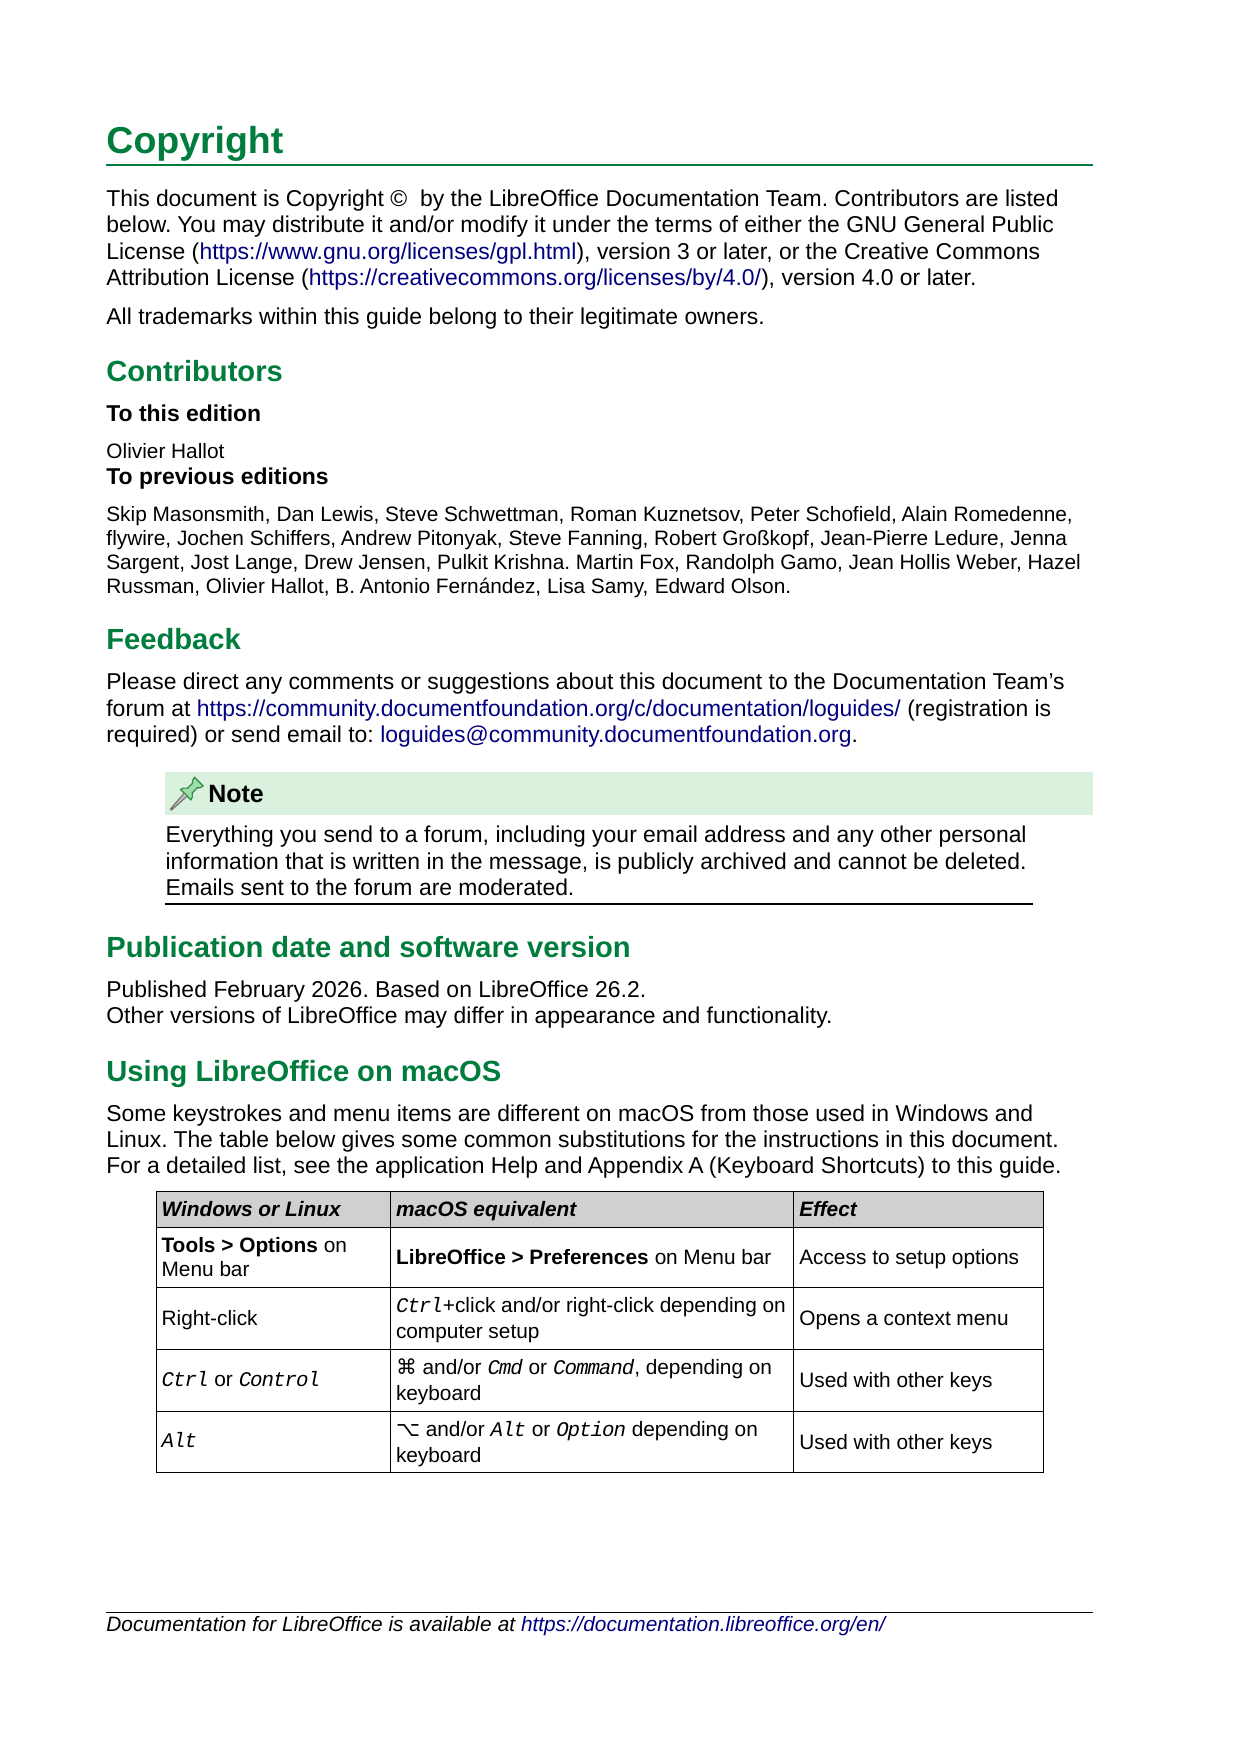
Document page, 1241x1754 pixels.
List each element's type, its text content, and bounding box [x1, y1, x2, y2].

text To previous editions [106, 463, 1093, 489]
table_cell Ctrl+click and/or right-click depending on computer setup [391, 1288, 793, 1349]
table_cell Ctrl or Control [157, 1350, 390, 1411]
text Skip Masonsmith, Dan Lewis, Steve Schwettman, Roman Kuznetsov, Peter Schofield, Alain Romedenne, flywire, Jochen Schiffers, Andrew Pitonyak, Steve Fanning, Robert Großkopf, Jean-Pierre Ledure, Jenna Sargent, Jost Lange, Drew Jensen, Pulkit Krishna. Martin Fox, Randolph Gamo, Jean Hollis Weber, Hazel Russman, Olivier Hallot, B. Antonio Fernández, Lisa Samy,‍ Edward Olson. [106, 502, 1093, 598]
text To this edition [106, 400, 1093, 426]
text This document is Copyright © by the LibreOffice Documentation Team. Contributors are listed below. You may distribute it and/or modify it under the terms of either the GNU General Public License (https://www.gnu.org/licenses/gpl.html), version 3 or later, or the Creative Commons Attribution License (https://creativecommons.org/licenses/by/4.0/), version 4.0 or later. [106, 185, 1093, 291]
text Some keystrokes and menu items are different on macOS from those used in Windows and Linux. The table below gives some common substitutions for the instructions in this document. For a detailed list, see the application Help and Appendix A (Keyboard Shortcuts) to this guide. [106, 1099, 1093, 1179]
text Olivier Hallot [106, 439, 1093, 463]
text All trademarks within this guide belong to their legitimate owners. [106, 303, 1093, 329]
table_cell Tools > Options on Menu bar [157, 1228, 390, 1287]
subtitle Contributors [106, 354, 1093, 388]
subtitle Using LibreOffice on macOS [106, 1054, 1093, 1087]
table_cell Alt [157, 1412, 390, 1472]
subtitle Publication date and software version [106, 930, 1093, 964]
table_cell LibreOffice > Preferences on Menu bar [391, 1228, 793, 1287]
subtitle Copyright [106, 118, 1093, 164]
table_header Effect [794, 1192, 1043, 1227]
table_header Windows or Linux [157, 1192, 390, 1227]
table_cell ⌥ and/or Alt or Option depending on keyboard [391, 1412, 793, 1472]
table_cell Opens a context menu [794, 1288, 1043, 1349]
table_cell ⌘ and/or Cmd or Command, depending on keyboard [391, 1350, 793, 1411]
table_header macOS equivalent [391, 1192, 793, 1227]
subtitle Feedback [106, 622, 1093, 656]
table_cell Access to setup options [794, 1228, 1043, 1287]
text Please direct any comments or suggestions about this document to the Documentation Team’s forum at https://community.documentfoundation.org/c/documentation/loguides/ (registration is required) or send email to: loguides@community.documentfoundation.org. [106, 668, 1093, 747]
table_cell Used with other keys [794, 1350, 1043, 1411]
subtitle Note [165, 772, 1093, 815]
text Everything you send to a forum, including your email address and any other personal information that is written in the message, is publicly archived and cannot be deleted. Emails sent to the forum are moderated. [165, 821, 1033, 903]
table_cell Right-click [157, 1288, 390, 1349]
table_cell Used with other keys [794, 1412, 1043, 1472]
text Published February 2026. Based on LibreOffice 26.2. Other versions of LibreOffice may differ in appearance and functionality. [106, 976, 1093, 1029]
